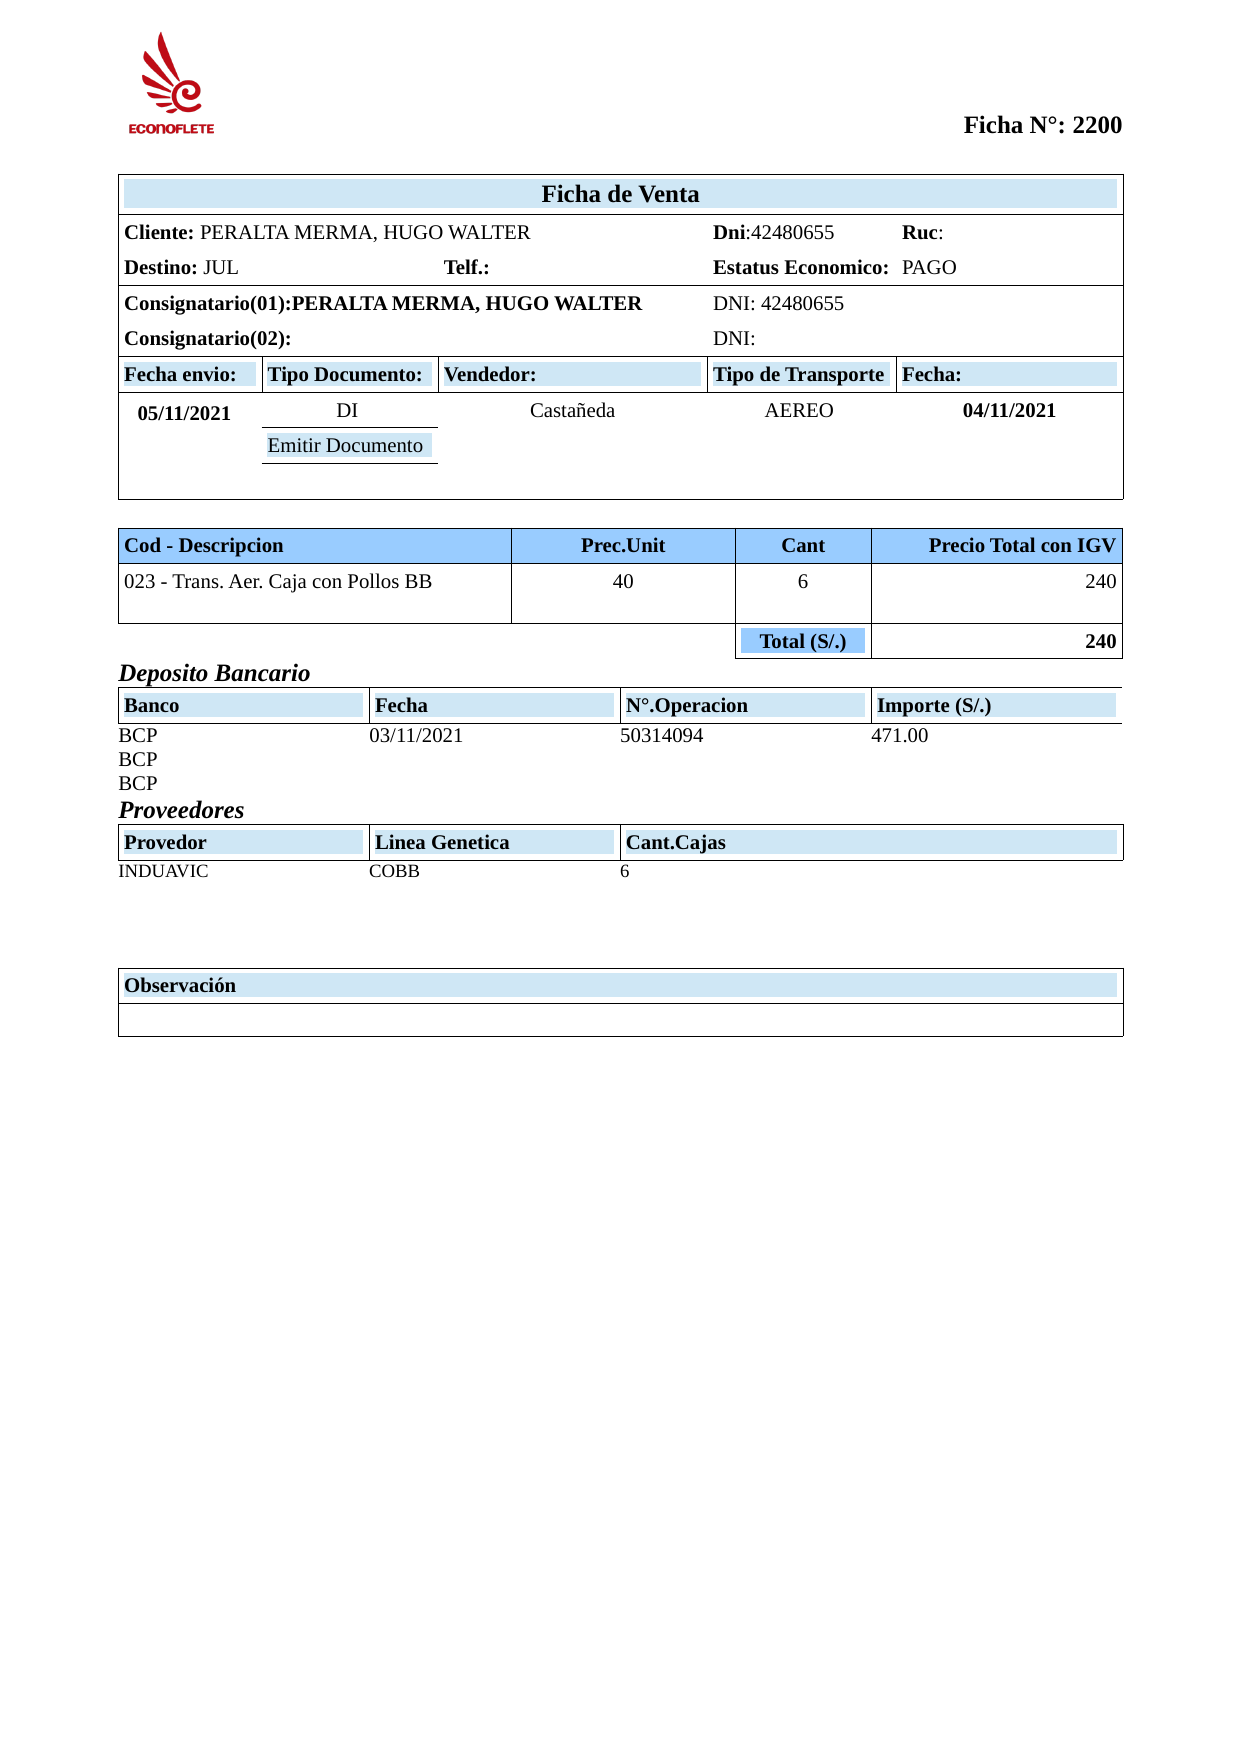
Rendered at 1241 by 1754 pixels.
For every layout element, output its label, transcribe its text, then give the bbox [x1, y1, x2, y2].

table_cell Telf.: [438, 249, 707, 285]
table_cell 6 [736, 564, 871, 623]
table_header Cant [736, 529, 871, 563]
table_cell 240 [872, 624, 1122, 658]
table_cell [369, 747, 620, 771]
text Deposito Bancario [118, 658, 1122, 687]
table_cell [118, 903, 369, 924]
table_cell 6 [620, 861, 1123, 881]
table_cell Consignatario(02): [119, 321, 707, 356]
table_cell 471.00 [871, 724, 1122, 747]
table_cell [118, 624, 511, 658]
table_cell [118, 881, 369, 903]
table_cell 50314094 [620, 724, 871, 747]
table_cell [620, 881, 1123, 903]
table_cell BCP [118, 747, 369, 771]
table_cell [118, 946, 369, 967]
table_cell [369, 924, 620, 946]
table_header Prec.Unit [512, 529, 735, 563]
table_cell PAGO [896, 249, 1123, 285]
table_cell [871, 771, 1122, 795]
table_header Cant.Cajas [621, 825, 1123, 859]
table_header Importe (S/.) [872, 688, 1122, 723]
table_header Cod - Descripcion [119, 529, 511, 563]
table_cell COBB [369, 861, 620, 881]
table_cell Destino: JUL [119, 249, 438, 285]
table_cell [871, 747, 1122, 771]
table_cell 40 [512, 564, 735, 623]
table_cell [511, 624, 735, 658]
table_cell [620, 924, 1123, 946]
table_cell Emitir Documento [262, 428, 438, 463]
table_cell 05/11/2021 [119, 393, 262, 498]
table_cell Consignatario(01):PERALTA MERMA, HUGO WALTER [119, 286, 707, 321]
table_cell INDUAVIC [118, 861, 369, 881]
table_cell Tipo de Transporte [708, 357, 896, 392]
table_header Ficha de Venta [119, 175, 1123, 214]
table_cell [620, 771, 871, 795]
table_cell Total (S/.) [736, 624, 871, 658]
table_cell Castañeda [438, 393, 707, 498]
table_cell Dni:42480655 [707, 215, 896, 249]
table_header Provedor [119, 825, 369, 859]
table_cell 240 [872, 564, 1122, 623]
table_cell [262, 464, 438, 498]
table_header Banco [119, 688, 369, 723]
table_cell DNI: 42480655 [707, 286, 1123, 321]
table_cell Fecha envio: [119, 357, 262, 392]
picture [118, 31, 225, 134]
table_cell Ruc: [896, 215, 1123, 249]
table_cell Cliente: PERALTA MERMA, HUGO WALTER [119, 215, 707, 249]
table_cell Vendedor: [439, 357, 707, 392]
table_cell Estatus Economico: [707, 249, 896, 285]
table_cell 023 - Trans. Aer. Caja con Pollos BB [119, 564, 511, 623]
table_cell BCP [118, 771, 369, 795]
table_cell AEREO [707, 393, 896, 498]
table_cell Fecha: [897, 357, 1123, 392]
table_cell [369, 771, 620, 795]
table_cell [369, 946, 620, 967]
table_header Observación [119, 969, 1123, 1003]
table_cell Tipo Documento: [263, 357, 438, 392]
table_cell 03/11/2021 [369, 724, 620, 747]
table_cell [369, 903, 620, 924]
table_cell DI [262, 393, 438, 427]
table_header Fecha [370, 688, 620, 723]
text Proveedores [118, 795, 1122, 824]
table_cell 04/11/2021 [896, 393, 1123, 498]
table_cell [620, 903, 1123, 924]
table_cell [118, 924, 369, 946]
table_cell [119, 1004, 1123, 1036]
table_header Linea Genetica [370, 825, 620, 859]
table_cell [369, 881, 620, 903]
table_cell DNI: [707, 321, 1123, 356]
table_header N°.Operacion [621, 688, 871, 723]
table_header Precio Total con IGV [872, 529, 1122, 563]
table_cell [620, 946, 1123, 967]
table_cell [620, 747, 871, 771]
table_cell BCP [118, 724, 369, 747]
